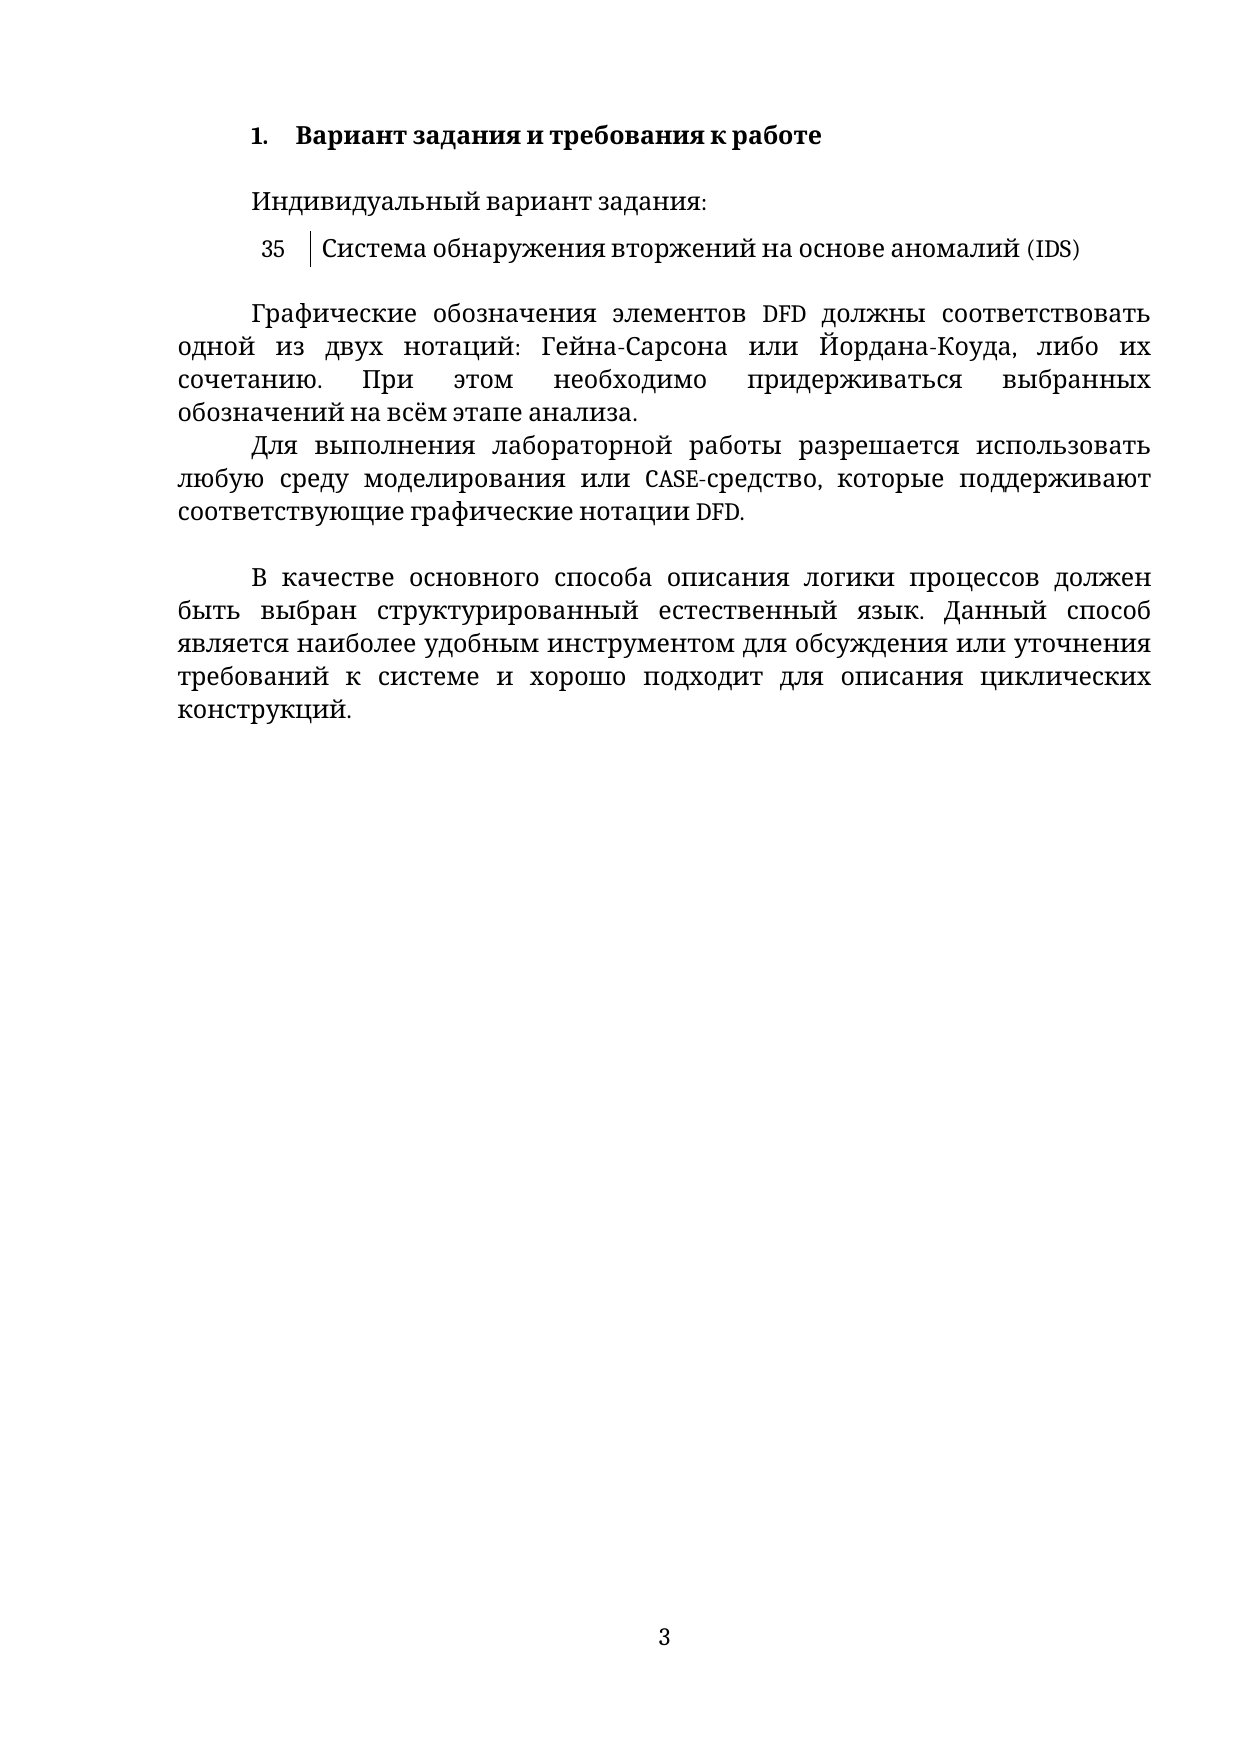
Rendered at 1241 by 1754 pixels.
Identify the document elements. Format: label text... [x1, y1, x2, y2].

table_header 35 [236, 231, 310, 267]
text В качестве основного способа описания логики процессов должен быть выбран структурированный естественный язык. Данный способ является наиболее удобным инструментом для обсуждения или уточнения требований к системе и хорошо подходит для описания циклических конструкций. [177, 564, 1152, 725]
text Для выполнения лабораторной работы разрешается использовать любую среду моделирования или CASE-средство, которые поддерживают соответствующие графические нотации DFD. [177, 432, 1152, 527]
text Индивидуальный вариант задания: [177, 188, 1152, 217]
text Графические обозначения элементов DFD должны соответствовать одной из двух нотаций: Гейна-Сарсона или Йордана-Коуда, либо их сочетанию. При этом необходимо придерживаться выбранных обозначений на всём этапе анализа. [177, 300, 1152, 428]
list Вариант задания и требования к работе [251, 122, 1152, 151]
table_header Система обнаружения вторжений на основе аномалий (IDS) [311, 231, 1152, 267]
